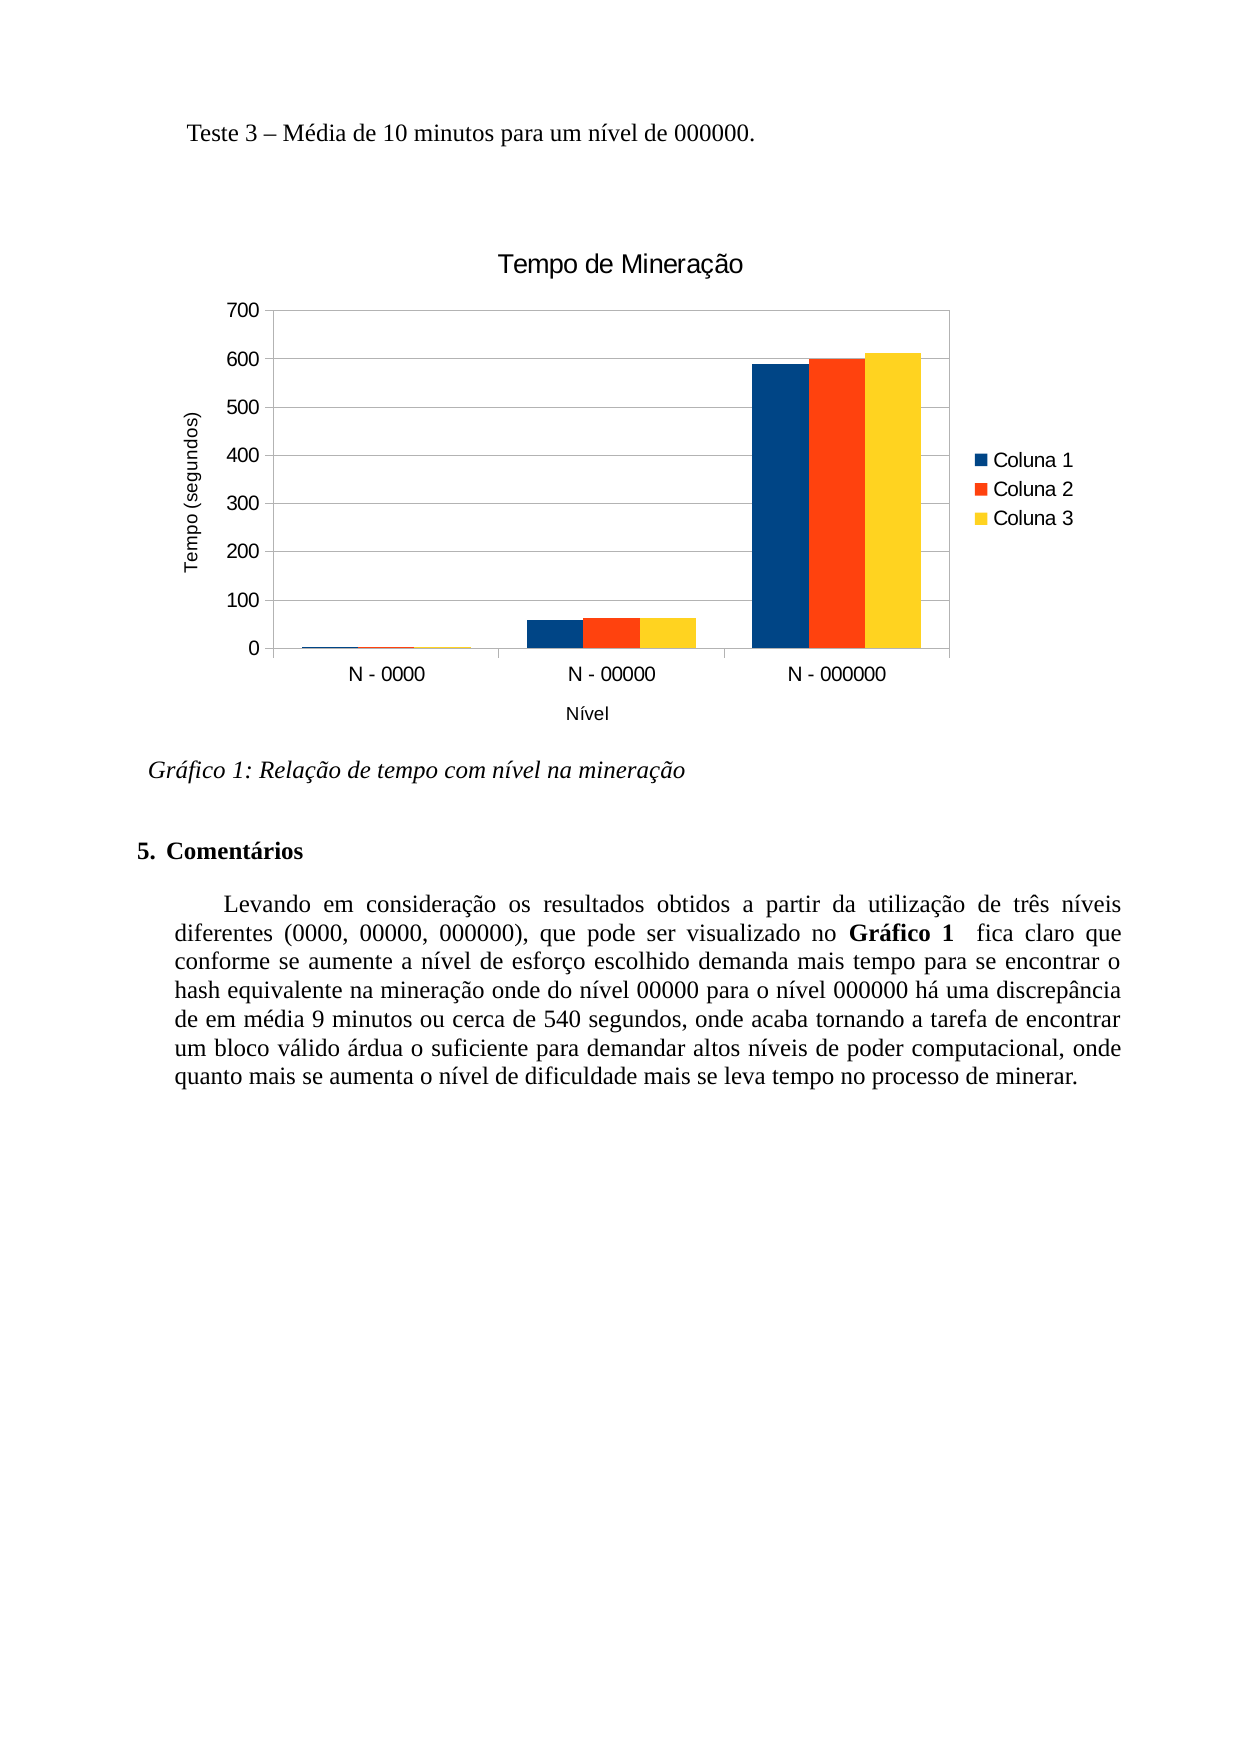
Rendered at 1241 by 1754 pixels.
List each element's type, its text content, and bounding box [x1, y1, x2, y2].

list Gráfico 1: Relação de tempo com nível na mineração [148, 224, 1092, 784]
list Teste 3 – Média de 10 minutos para um nível de 000000. [137, 118, 1122, 147]
list Comentários [137, 836, 1122, 865]
list Levando em consideração os resultados obtidos a partir da utilização de três níveis diferentes (0000, 00000, 000000), que pode ser visualizado no Gráfico 1 fica claro que conforme se aumente a nível de esforço escolhido demanda mais tempo para se encontrar o hash equivalente na mineração onde do nível 00000 para o nível 000000 há uma discrepância de em média 9 minutos ou cerca de 540 segundos, onde acaba tornando a tarefa de encontrar um bloco válido árdua o suficiente para demandar altos níveis de poder computacional, onde quanto mais se aumenta o nível de dificuldade mais se leva tempo no processo de minerar. [137, 889, 1122, 1090]
